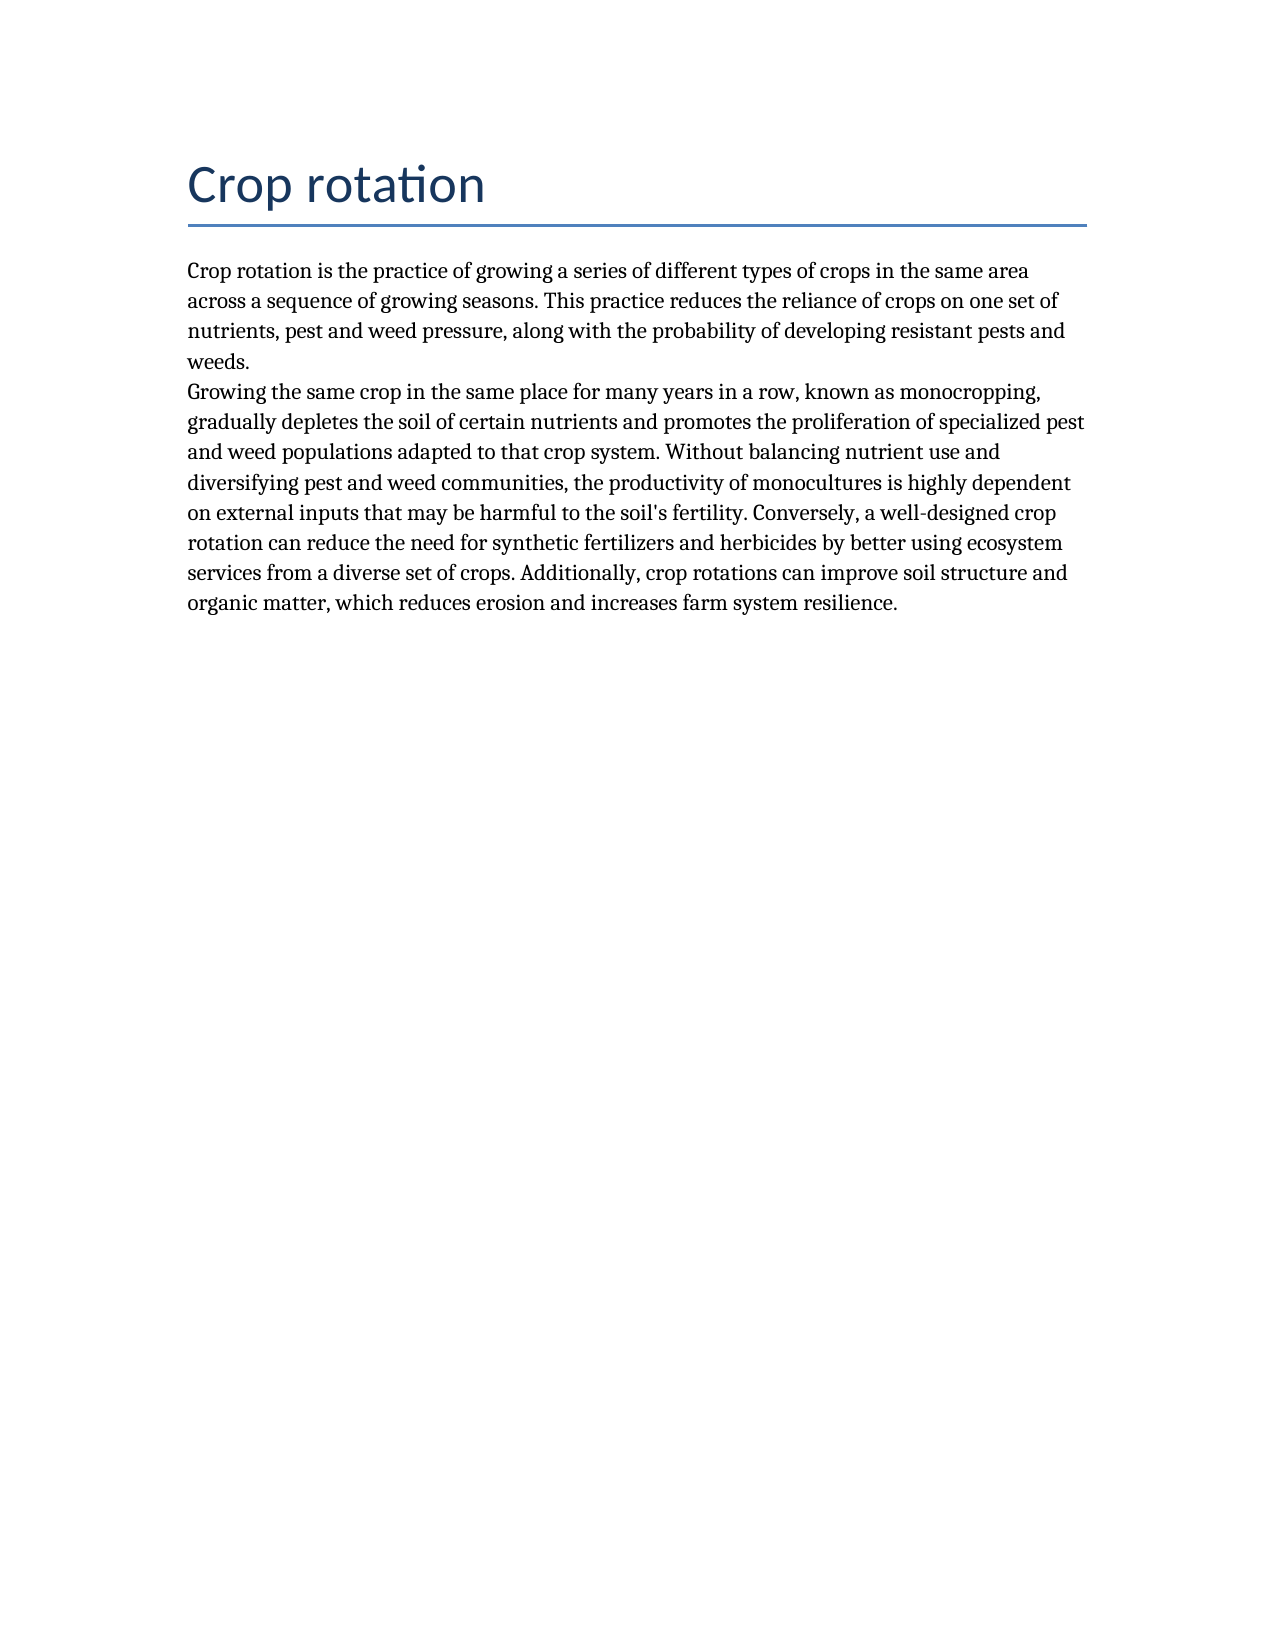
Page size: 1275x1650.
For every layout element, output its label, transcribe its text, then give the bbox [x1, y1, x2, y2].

text Crop rotation is the practice of growing a series of different types of crops in the same area across a sequence of growing seasons. This practice reduces the reliance of crops on one set of nutrients, pest and weed pressure, along with the probability of developing resistant pests and weeds. Growing the same crop in the same place for many years in a row, known as monocropping, gradually depletes the soil of certain nutrients and promotes the proliferation of specialized pest and weed populations adapted to that crop system. Without balancing nutrient use and diversifying pest and weed communities, the productivity of monocultures is highly dependent on external inputs that may be harmful to the soil's fertility. Conversely, a well-designed crop rotation can reduce the need for synthetic fertilizers and herbicides by better using ecosystem services from a diverse set of crops. Additionally, crop rotations can improve soil structure and organic matter, which reduces erosion and increases farm system resilience. [187, 258, 1087, 616]
title Crop rotation [187, 150, 1087, 227]
